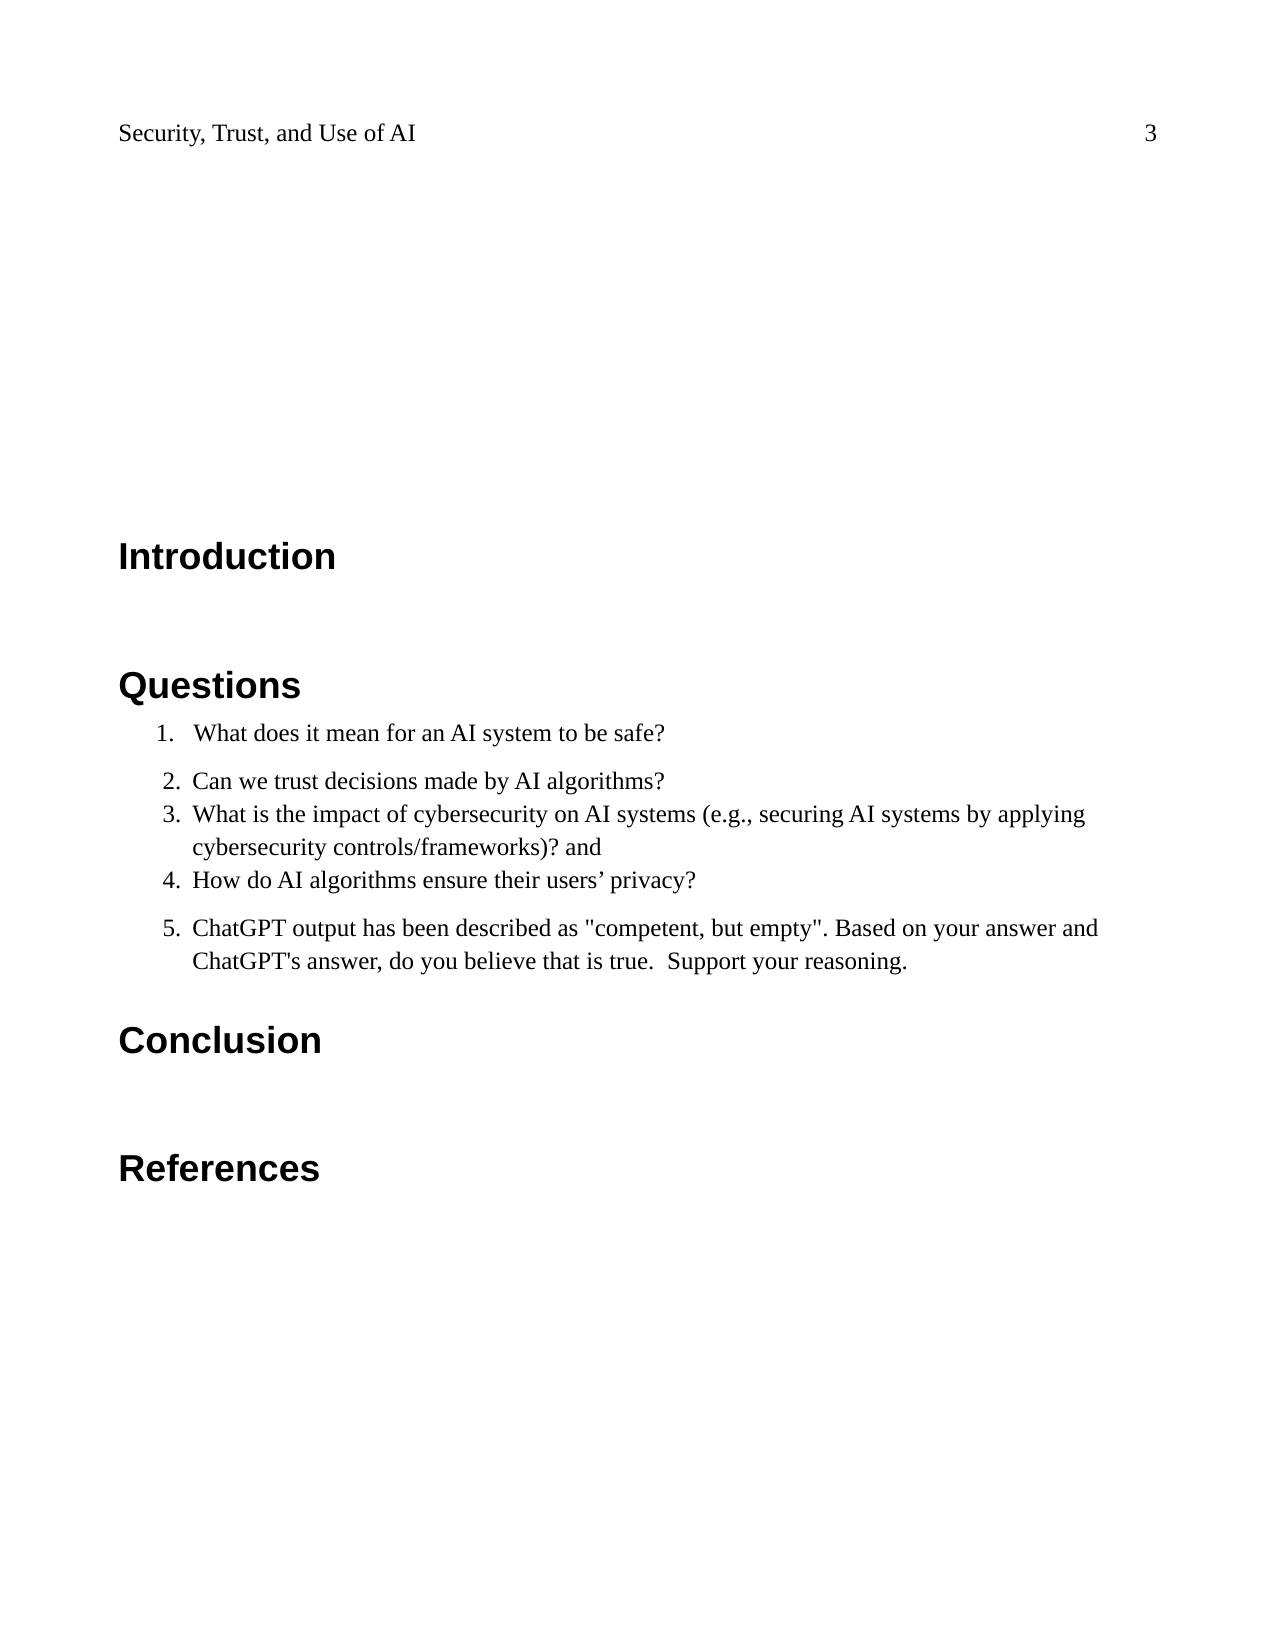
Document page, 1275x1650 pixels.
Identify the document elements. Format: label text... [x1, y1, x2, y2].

list What does it mean for an AI system to be safe? [156, 718, 1157, 747]
subtitle Introduction [118, 534, 1157, 578]
subtitle References [118, 1147, 1157, 1190]
list ChatGPT output has been described as "competent, but empty". Based on your answer and ChatGPT's answer, do you believe that is true. Support your reasoning. [162, 913, 1157, 974]
subtitle Conclusion [118, 1018, 1157, 1061]
list How do AI algorithms ensure their users’ privacy? [162, 865, 1157, 894]
list Can we trust decisions made by AI algorithms? [162, 766, 1157, 795]
subtitle Questions [118, 663, 1157, 706]
list What is the impact of cybersecurity on AI systems (e.g., securing AI systems by applying cybersecurity controls/frameworks)? and [162, 799, 1157, 861]
